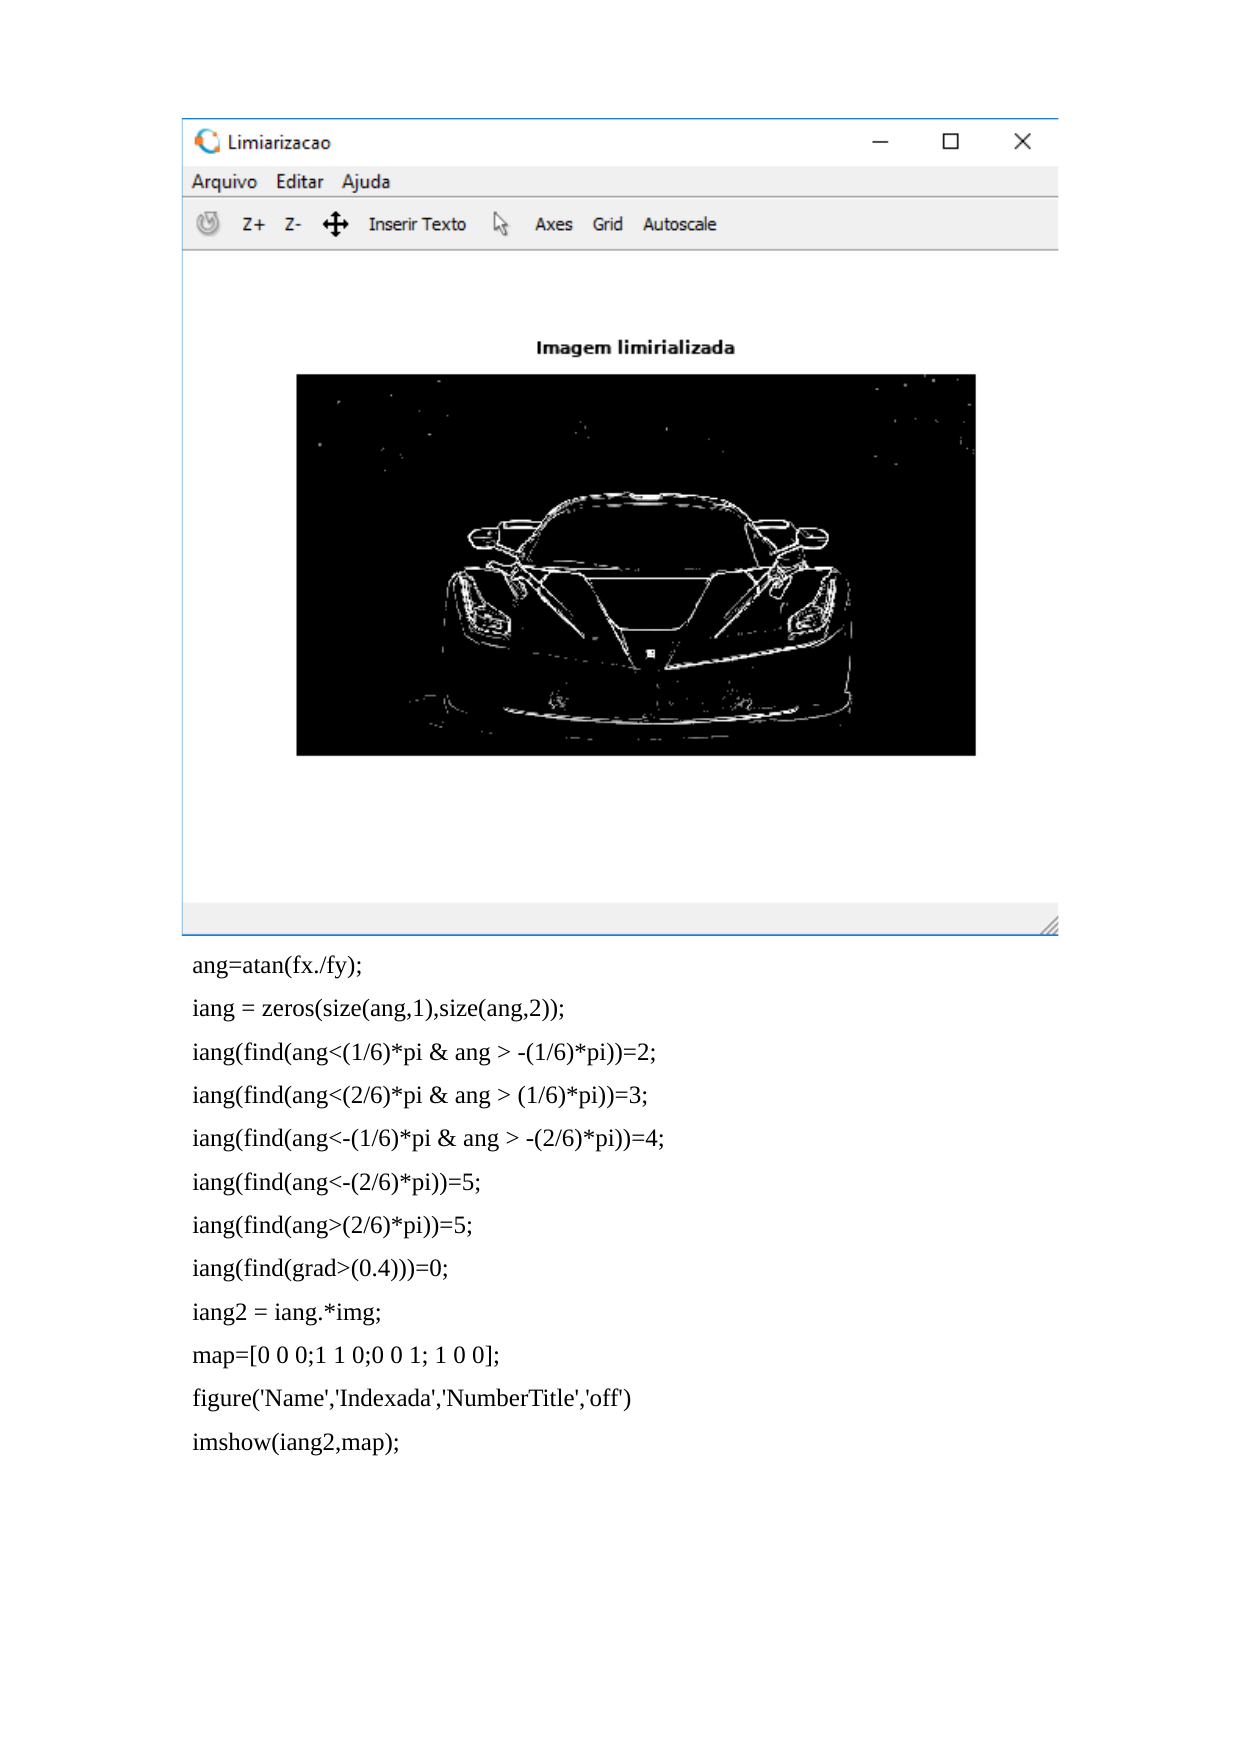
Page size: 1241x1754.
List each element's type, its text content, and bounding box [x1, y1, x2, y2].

text imshow(iang2,map); [118, 1427, 1122, 1455]
picture [181, 118, 1059, 936]
text iang(find(ang<(1/6)*pi & ang > -(1/6)*pi))=2; [118, 1037, 1122, 1065]
text iang2 = iang.*img; [118, 1297, 1122, 1325]
text iang(find(ang<-(1/6)*pi & ang > -(2/6)*pi))=4; [118, 1123, 1122, 1152]
text iang(find(ang<(2/6)*pi & ang > (1/6)*pi))=3; [118, 1080, 1122, 1109]
text map=[0 0 0;1 1 0;0 0 1; 1 0 0]; [118, 1340, 1122, 1369]
text ang=atan(fx./fy); [118, 950, 1122, 979]
text figure('Name','Indexada','NumberTitle','off') [118, 1383, 1122, 1412]
text iang(find(ang<-(2/6)*pi))=5; [118, 1167, 1122, 1195]
text iang(find(ang>(2/6)*pi))=5; [118, 1210, 1122, 1239]
text iang = zeros(size(ang,1),size(ang,2)); [118, 993, 1122, 1022]
text iang(find(grad>(0.4)))=0; [118, 1253, 1122, 1282]
